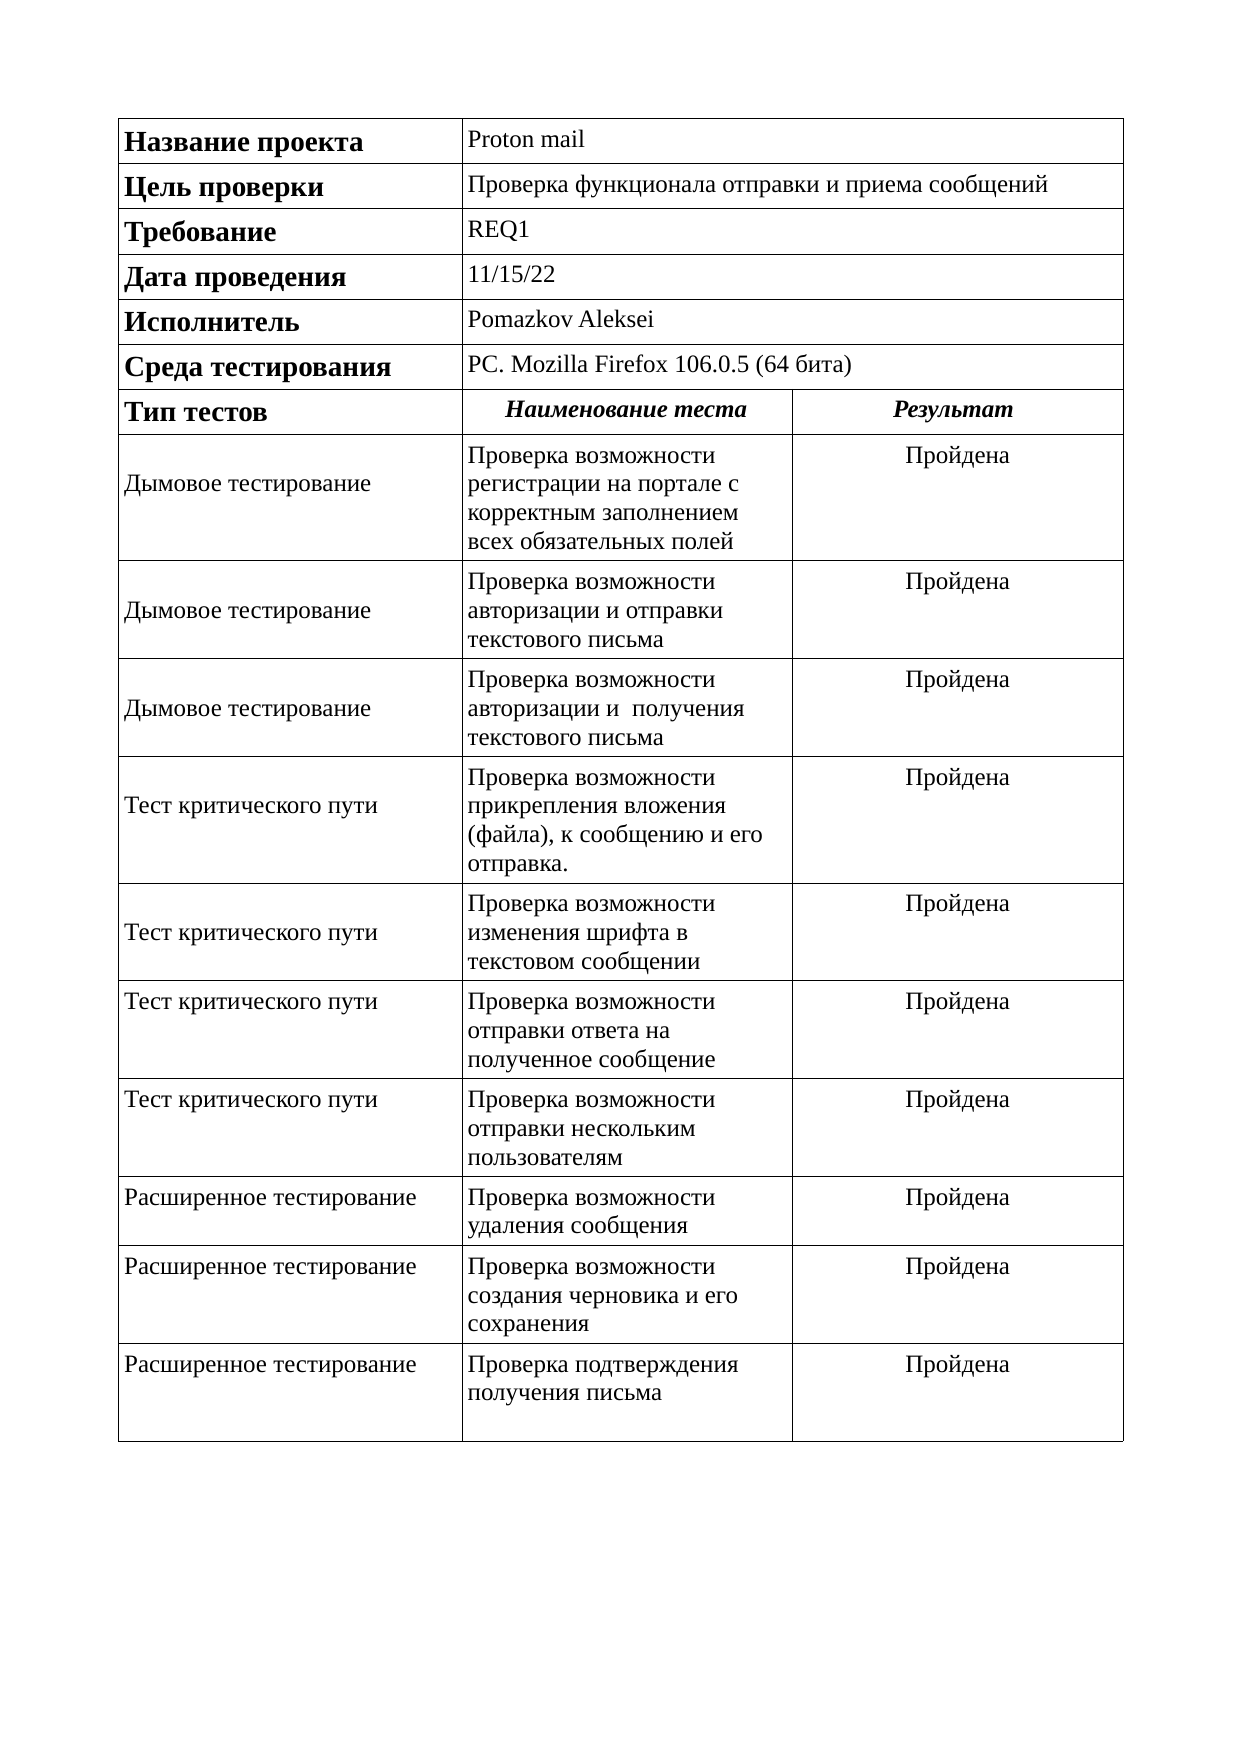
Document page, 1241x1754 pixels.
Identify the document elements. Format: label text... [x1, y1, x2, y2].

table_cell Цель проверки [119, 164, 462, 208]
table_cell Дымовое тестирование [119, 659, 462, 756]
table_cell Пройдена [793, 1177, 1123, 1245]
table_cell Проверка возможности создания черновика и его сохранения [463, 1246, 792, 1343]
table_cell Исполнитель [119, 300, 462, 344]
table_cell Проверка функционала отправки и приема сообщений [463, 164, 1123, 208]
table_cell Проверка возможности авторизации и отправки текстового письма [463, 561, 792, 658]
table_cell Тип тестов [119, 390, 462, 434]
table_cell Пройдена [793, 757, 1123, 883]
table_cell Проверка возможности регистрации на портале с корректным заполнением всех обязательных полей [463, 435, 792, 560]
table_cell Дымовое тестирование [119, 561, 462, 658]
table_cell Расширенное тестирование [119, 1344, 462, 1441]
table_cell Пройдена [793, 884, 1123, 980]
table_cell Пройдена [793, 561, 1123, 658]
table_cell Дата проведения [119, 255, 462, 298]
table_cell REQ1 [463, 209, 1123, 253]
table_cell Пройдена [793, 435, 1123, 560]
table_cell PC. Mozilla Firefox 106.0.5 (64 бита) [463, 345, 1123, 389]
table_cell Дымовое тестирование [119, 435, 462, 560]
table_cell Пройдена [793, 659, 1123, 756]
table_cell Среда тестирования [119, 345, 462, 389]
table_cell Расширенное тестирование [119, 1177, 462, 1245]
table_cell Тест критического пути [119, 884, 462, 980]
table_cell Пройдена [793, 1079, 1123, 1176]
table_cell Проверка подтверждения получения письма [463, 1344, 792, 1441]
table_cell Проверка возможности авторизации и получения текстового письма [463, 659, 792, 756]
table_cell 15.11.22 [463, 255, 1123, 298]
table_cell Тест критического пути [119, 981, 462, 1078]
table_header Название проекта [119, 119, 462, 163]
table_cell Проверка возможности удаления сообщения [463, 1177, 792, 1245]
table_cell Расширенное тестирование [119, 1246, 462, 1343]
table_cell Пройдена [793, 981, 1123, 1078]
table_cell Тест критического пути [119, 757, 462, 883]
table_cell Проверка возможности изменения шрифта в текстовом сообщении [463, 884, 792, 980]
table_cell Пройдена [793, 1344, 1123, 1441]
table_cell Тест критического пути [119, 1079, 462, 1176]
table_cell Pomazkov Aleksei [463, 300, 1123, 344]
table_cell Требование [119, 209, 462, 253]
table_cell Проверка возможности отправки ответа на полученное сообщение [463, 981, 792, 1078]
table_cell Пройдена [793, 1246, 1123, 1343]
table_cell Проверка возможности прикрепления вложения (файла), к сообщению и его отправка. [463, 757, 792, 883]
table_cell Проверка возможности отправки нескольким пользователям [463, 1079, 792, 1176]
table_cell Наименование теста [463, 390, 792, 434]
table_header Proton mail [463, 119, 1123, 163]
table_cell Результат [793, 390, 1123, 434]
